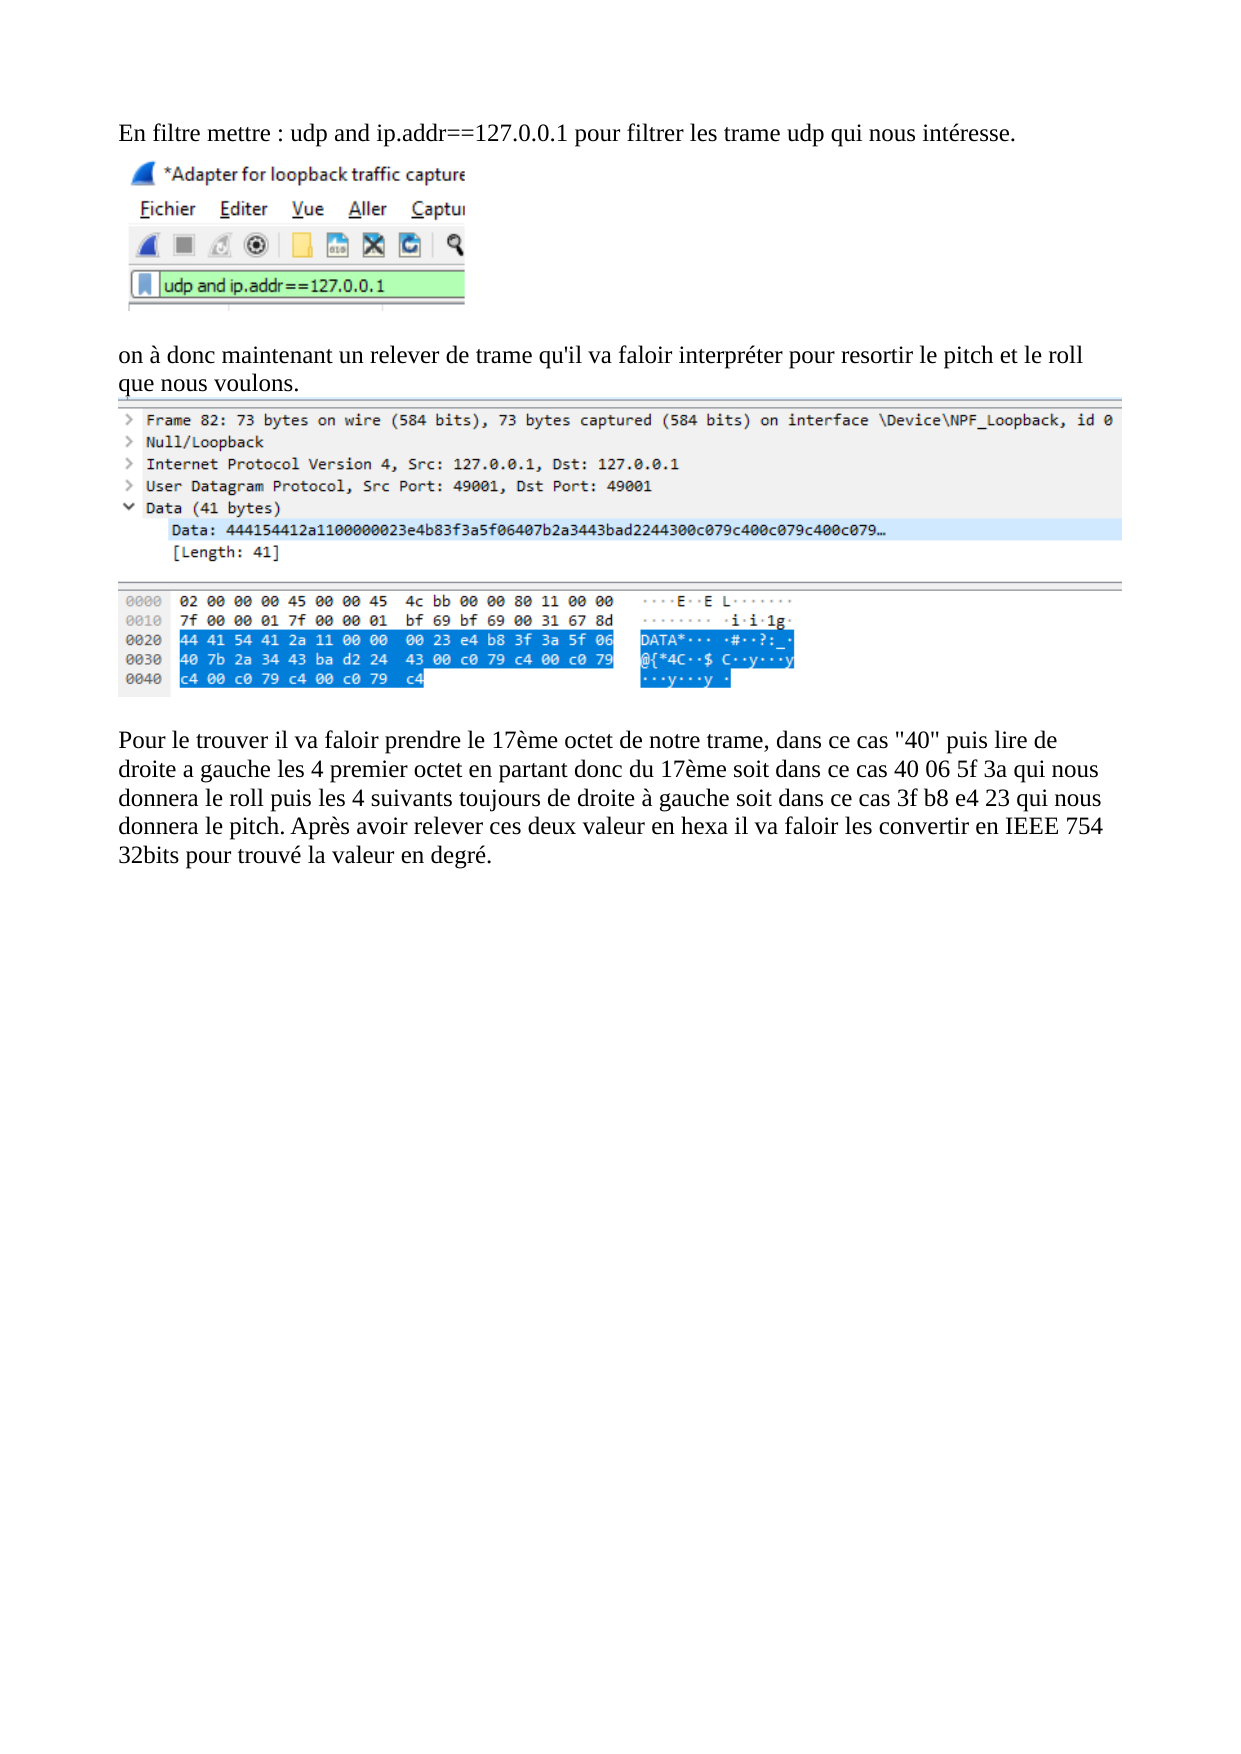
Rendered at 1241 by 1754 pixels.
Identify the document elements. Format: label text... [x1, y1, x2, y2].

picture [128, 156, 465, 311]
text Pour le trouver il va faloir prendre le 17ème octet de notre trame, dans ce cas "40" puis lire de droite a gauche les 4 premier octet en partant donc du 17ème soit dans ce cas 40 06 5f 3a qui nous donnera le roll puis les 4 suivants toujours de droite à gauche soit dans ce cas 3f b8 e4 23 qui nous donnera le pitch. Après avoir relever ces deux valeur en hexa il va faloir les convertir en IEEE 754 32bits pour trouvé la valeur en degré. [118, 725, 1122, 869]
text on à donc maintenant un relever de trame qu'il va faloir interpréter pour resortir le pitch et le roll que nous voulons. [118, 340, 1122, 397]
picture [118, 397, 1122, 697]
text En filtre mettre : udp and ip.addr==127.0.0.1 pour filtrer les trame udp qui nous intéresse. [118, 118, 1122, 147]
